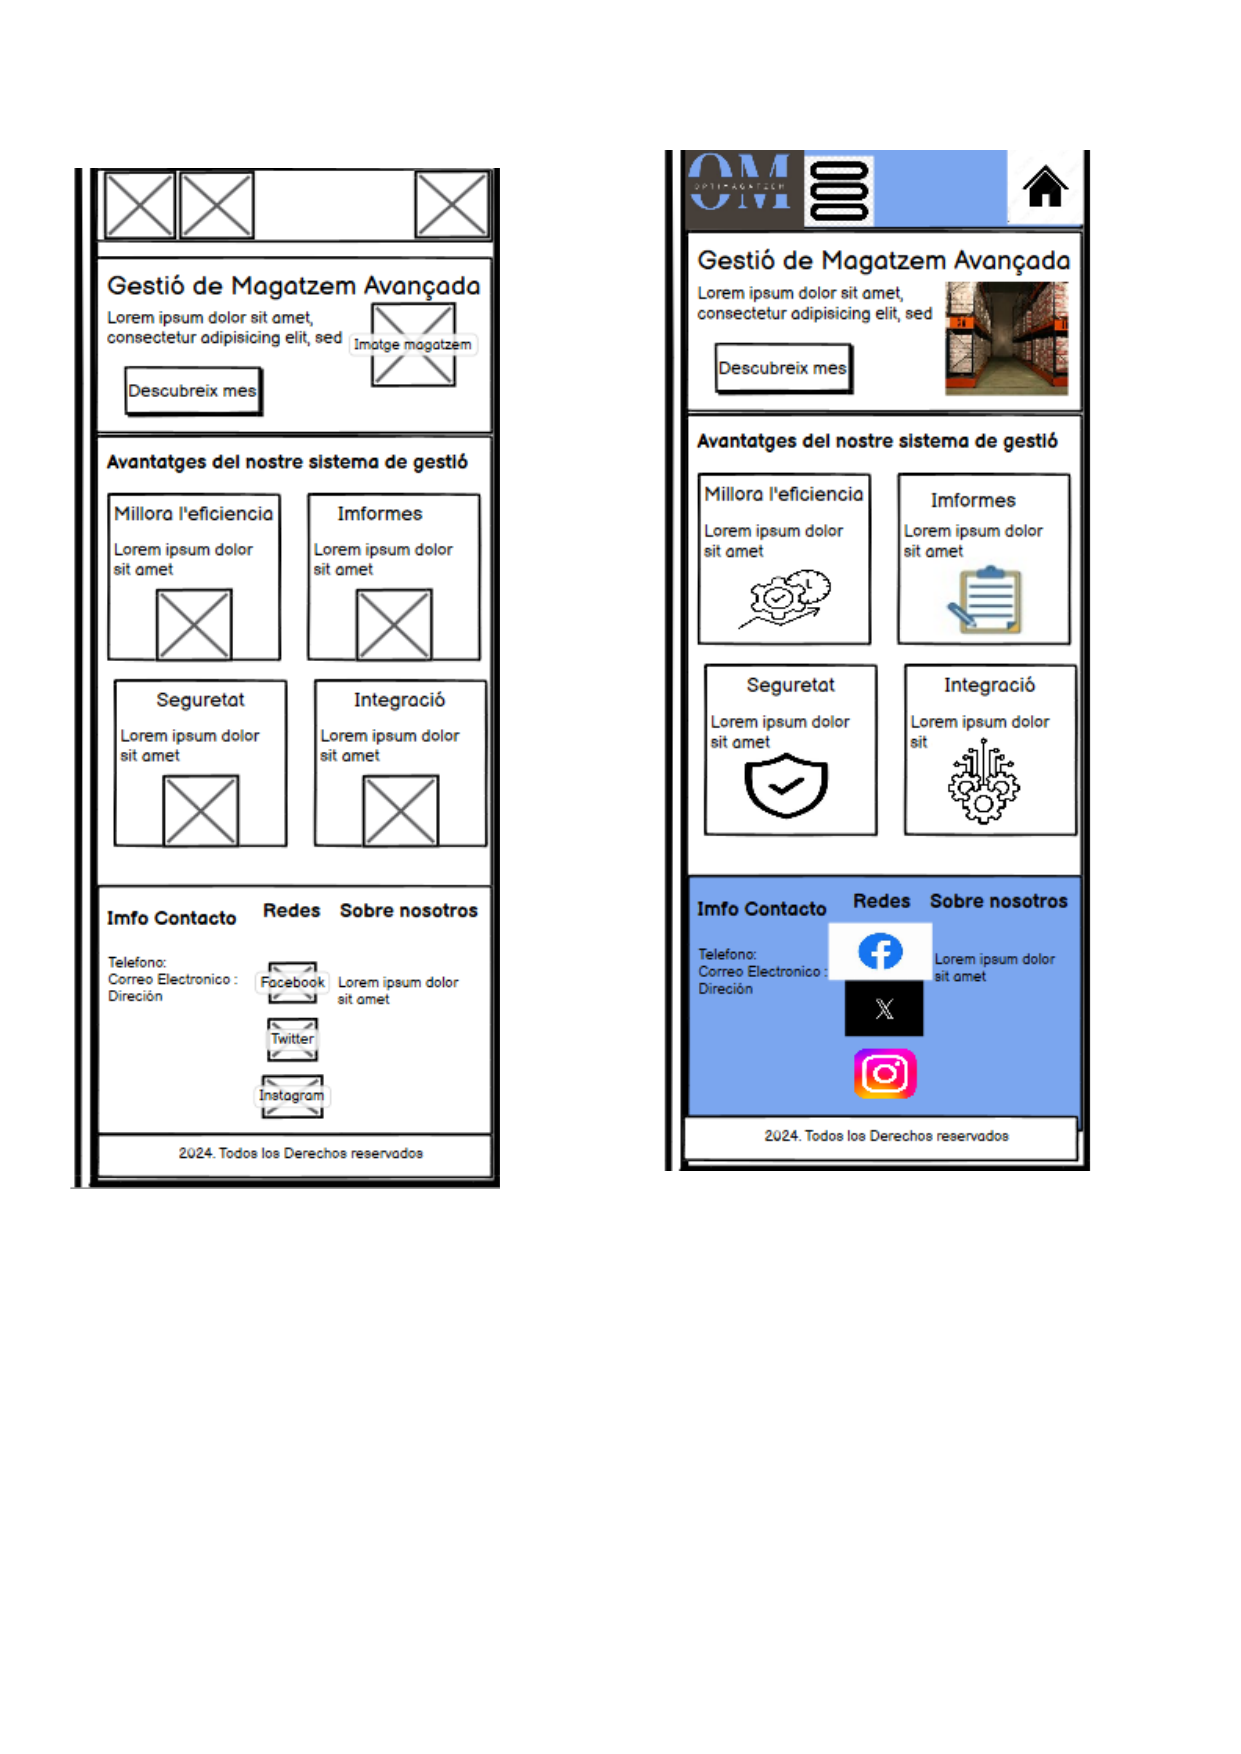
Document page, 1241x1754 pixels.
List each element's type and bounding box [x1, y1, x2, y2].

picture [70, 168, 500, 1189]
picture [662, 150, 1091, 1171]
